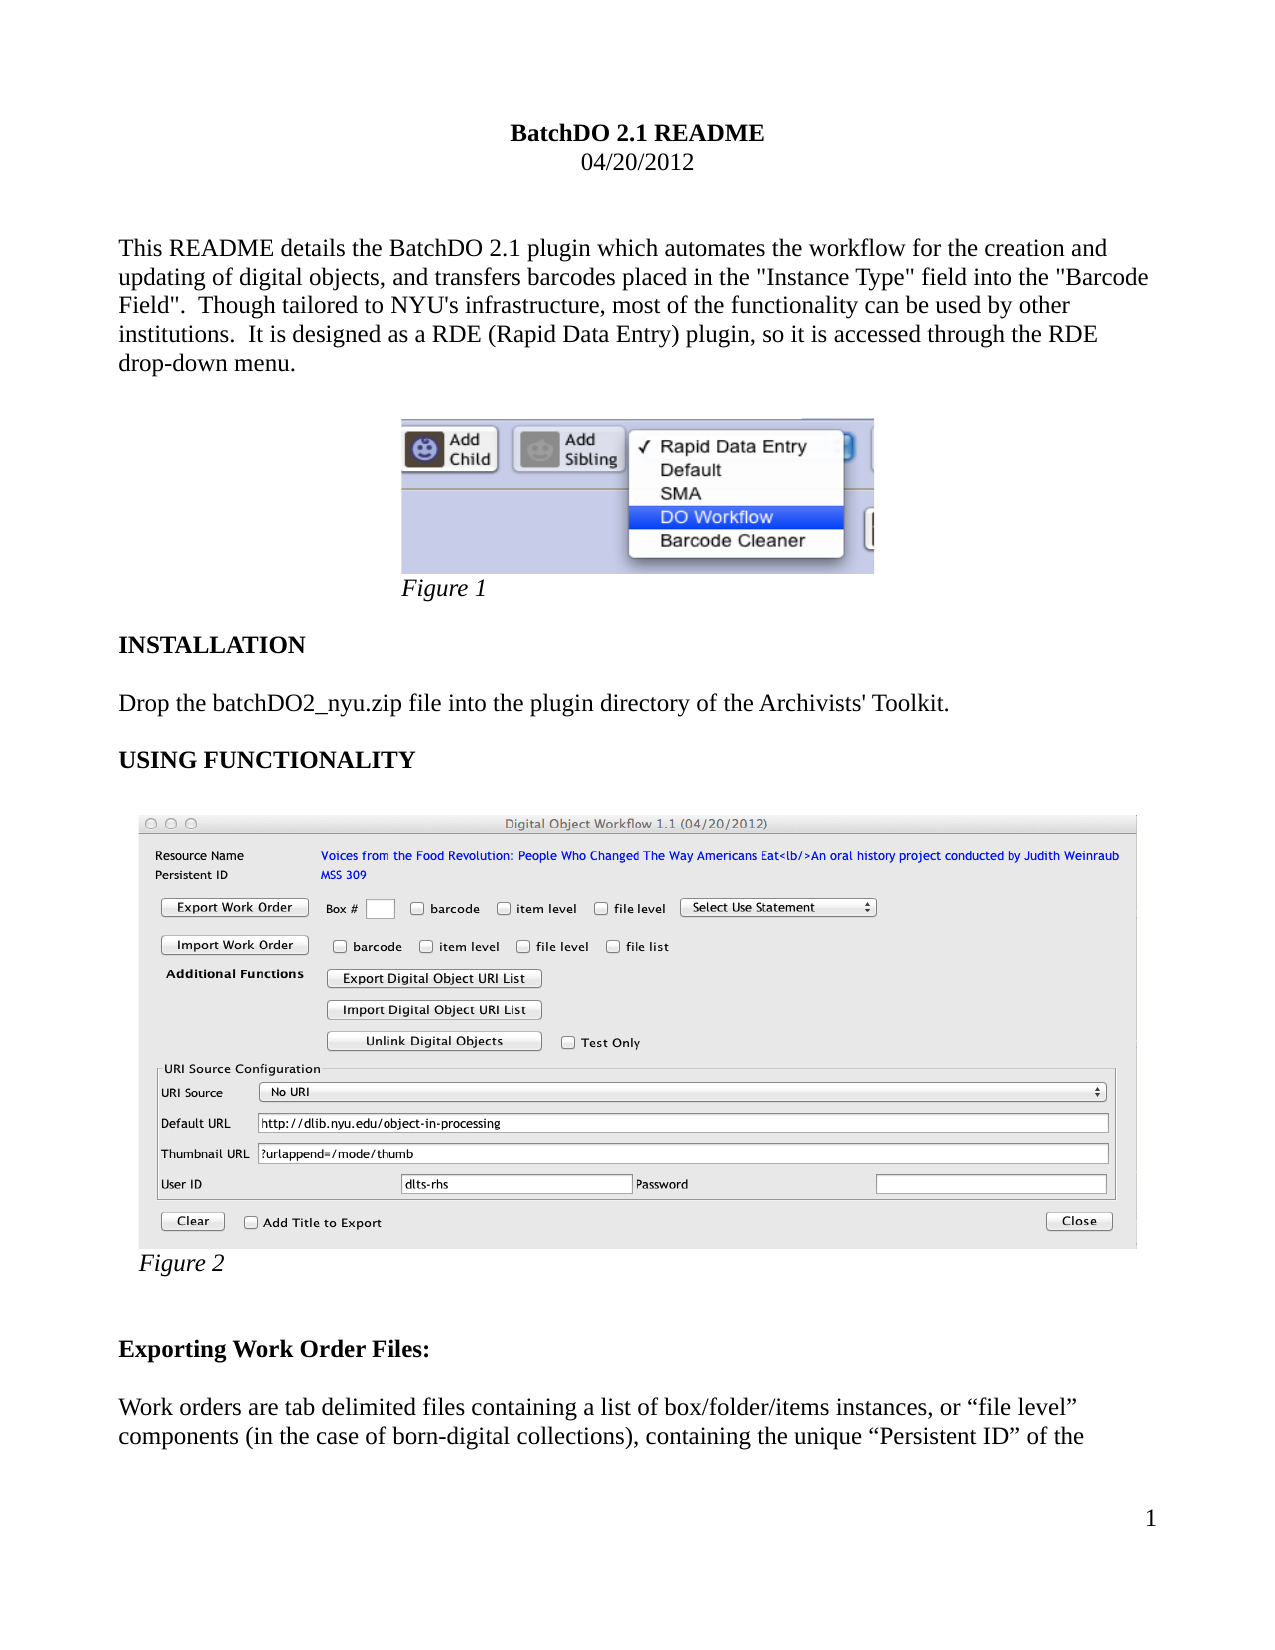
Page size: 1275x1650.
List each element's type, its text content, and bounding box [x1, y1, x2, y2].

text Drop the batchDO2_nyu.zip file into the plugin directory of the Archivists' Toolkit. [118, 688, 1157, 717]
text Figure 1 [401, 574, 874, 602]
text BatchDO 2.1 README [118, 118, 1157, 147]
picture [401, 418, 875, 574]
text INSTALLATION [118, 631, 1157, 659]
text Exporting Work Order Files: [118, 1334, 1157, 1363]
text 04/20/2012 [118, 147, 1157, 176]
text USING FUNCTIONALITY [118, 746, 1157, 774]
picture [138, 815, 1137, 1249]
text Figure 2 [138, 1249, 1136, 1277]
text Work orders are tab delimited files containing a list of box/folder/items instances, or “file level” components (in the case of born-digital collections), containing the unique “Persistent ID” of the [118, 1392, 1157, 1449]
text This README details the BatchDO 2.1 plugin which automates the workflow for the creation and updating of digital objects, and transfers barcodes placed in the "Instance Type" field into the "Barcode Field". Though tailored to NYU's infrastructure, most of the functionality can be used by other institutions. It is designed as a RDE (Rapid Data Entry) plugin, so it is accessed through the RDE drop-down menu. [118, 233, 1157, 377]
